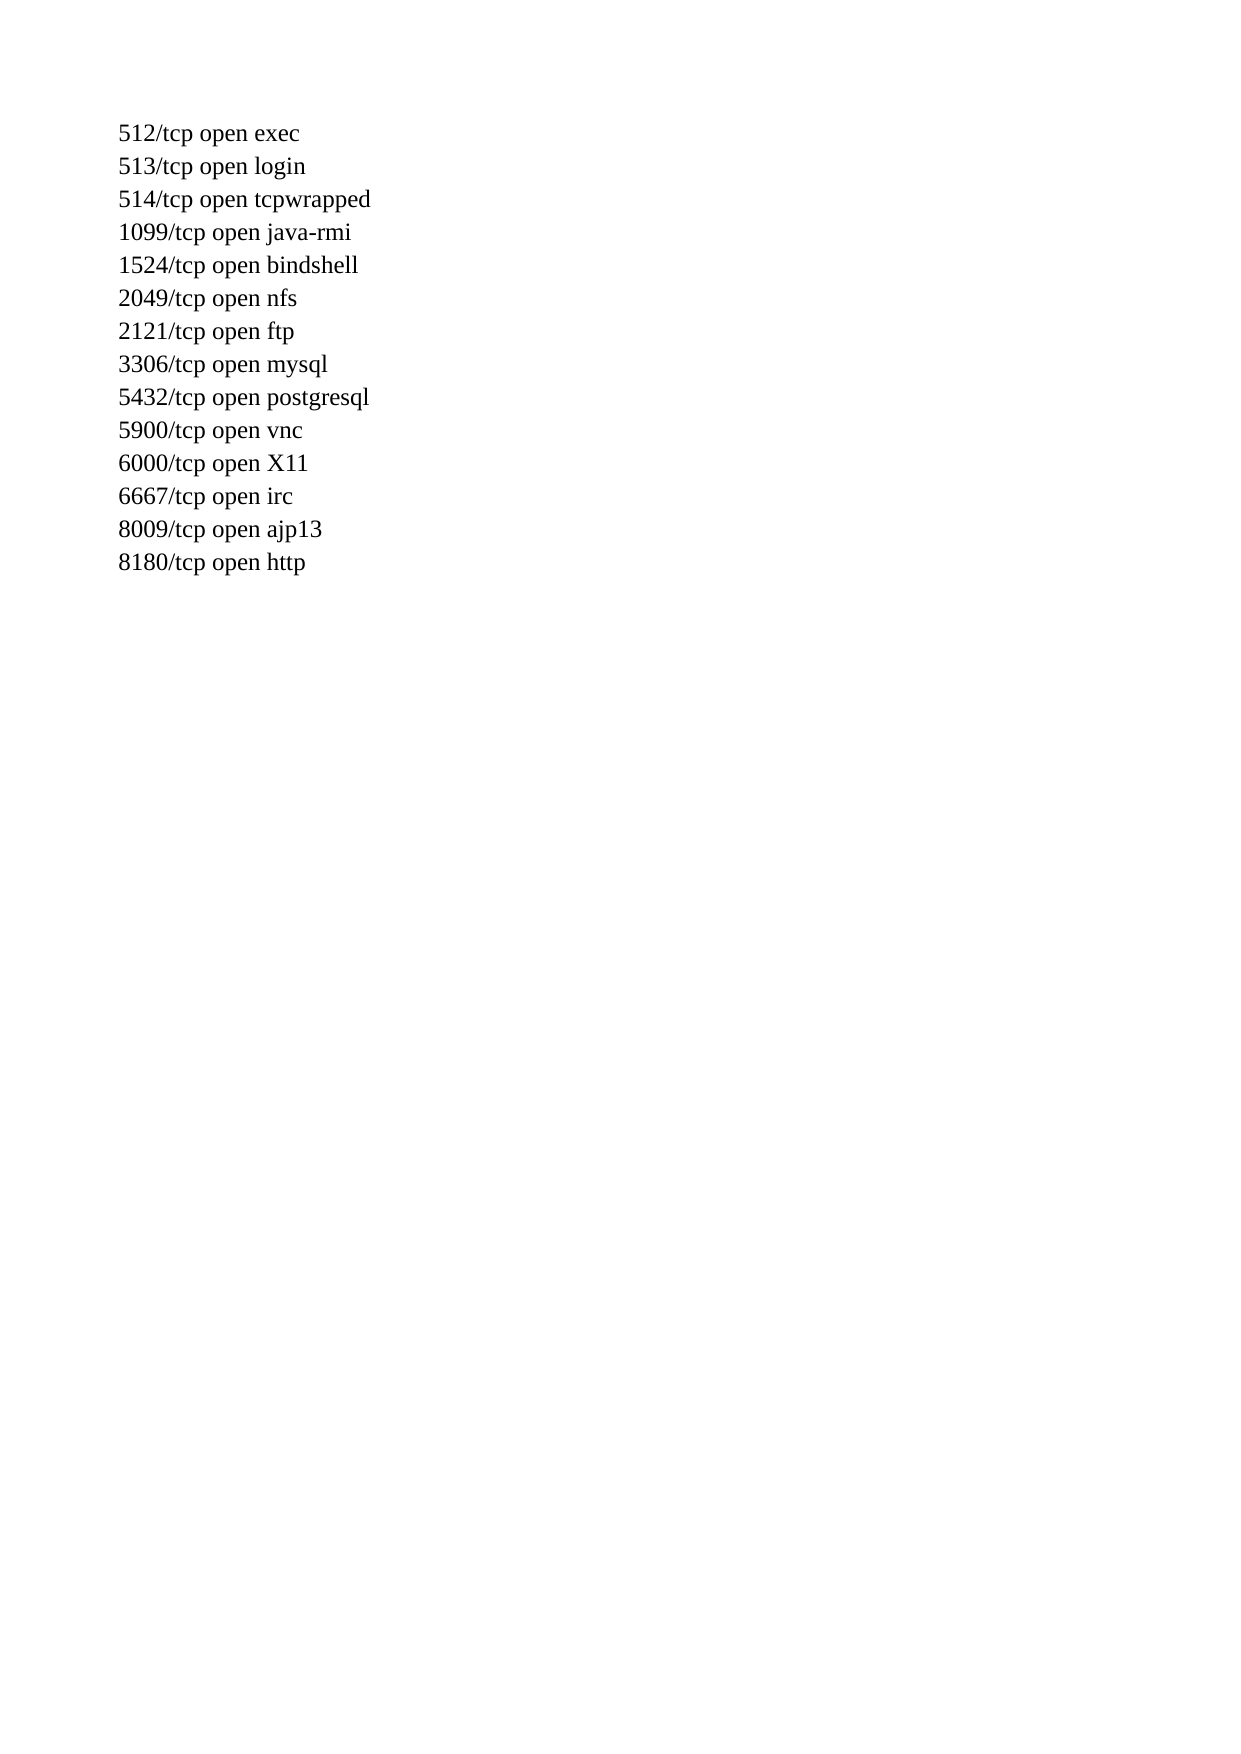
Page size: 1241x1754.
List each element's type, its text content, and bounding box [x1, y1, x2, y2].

text 512/tcp open exec 513/tcp open login 514/tcp open tcpwrapped 1099/tcp open java-rmi 1524/tcp open bindshell 2049/tcp open nfs 2121/tcp open ftp 3306/tcp open mysql 5432/tcp open postgresql 5900/tcp open vnc 6000/tcp open X11 6667/tcp open irc 8009/tcp open ajp13 8180/tcp open http [118, 118, 1122, 642]
